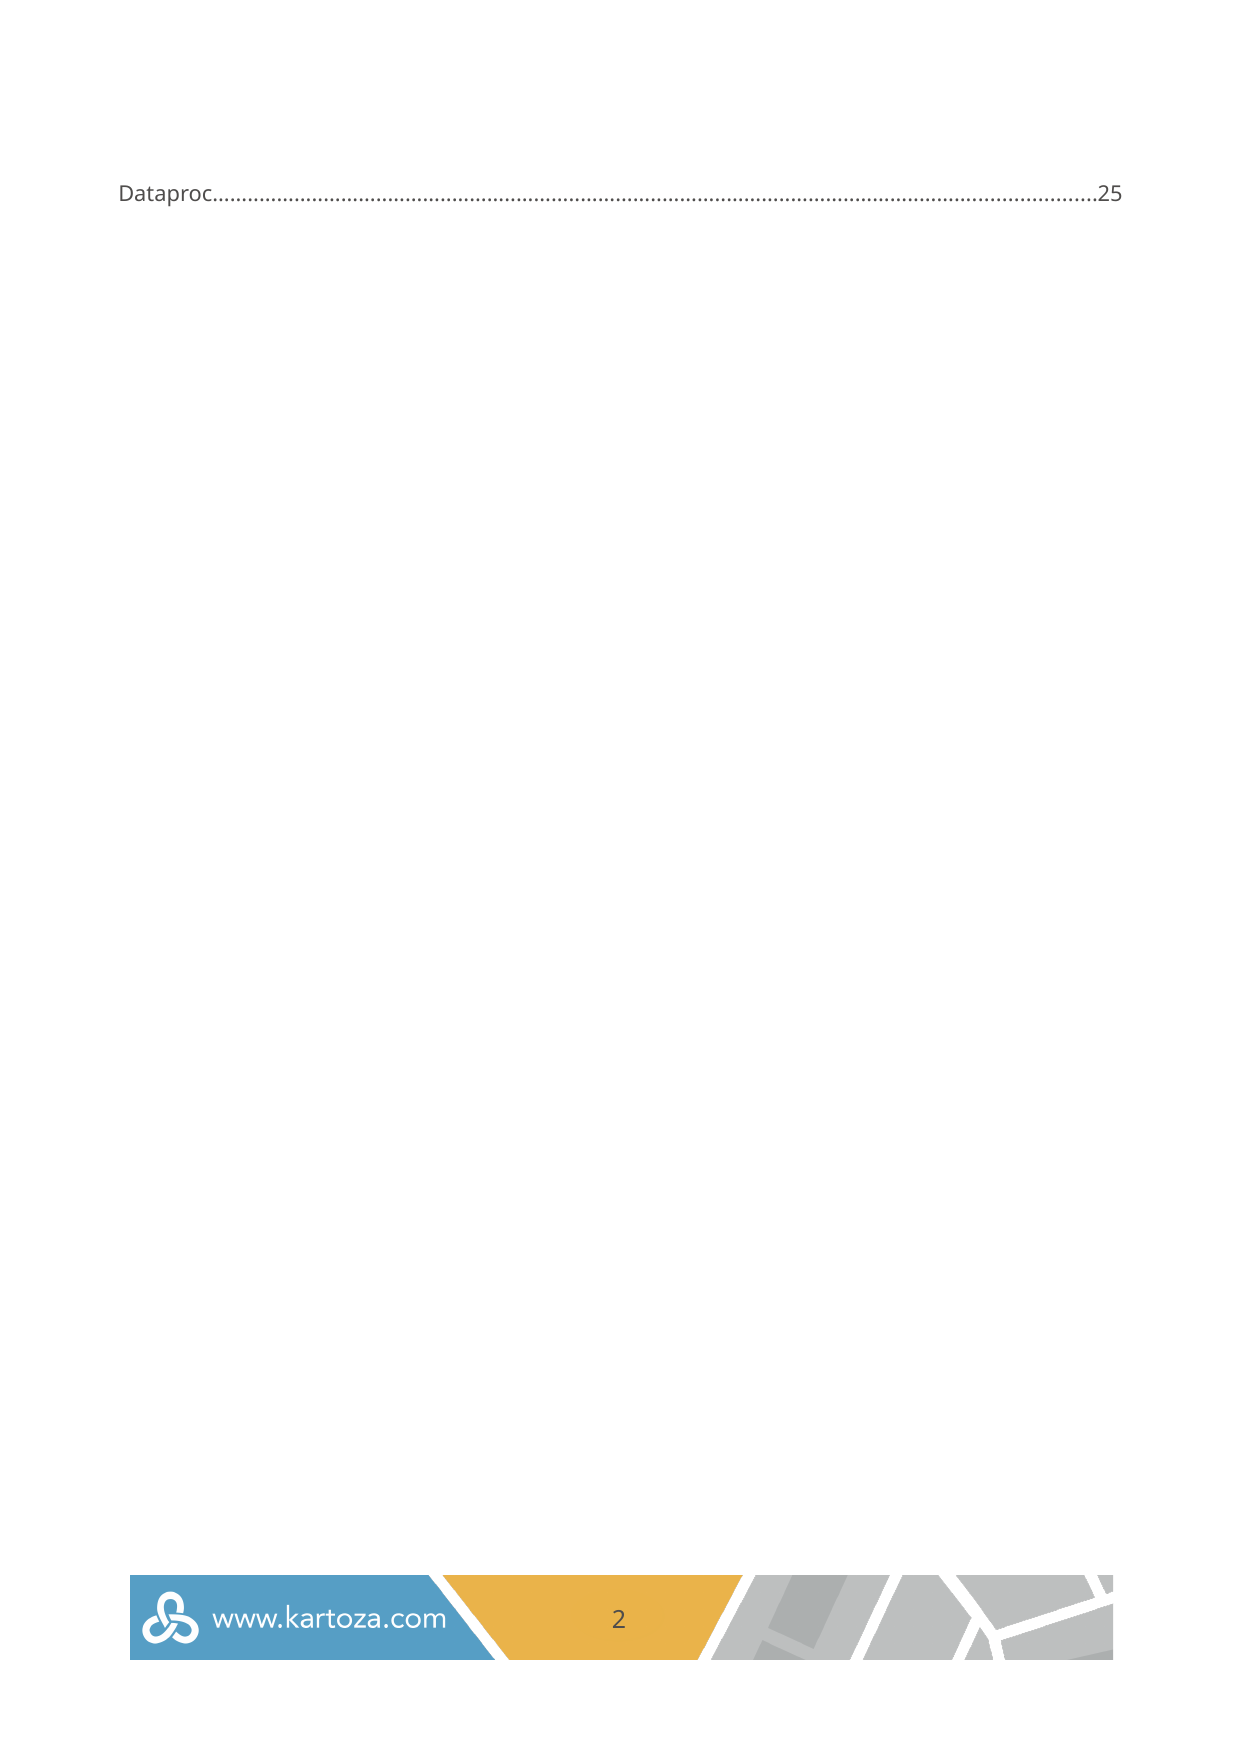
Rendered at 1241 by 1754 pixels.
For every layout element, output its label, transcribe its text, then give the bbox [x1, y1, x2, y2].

picture [130, 1575, 1114, 1660]
text Dataproc 25 [118, 178, 1122, 208]
